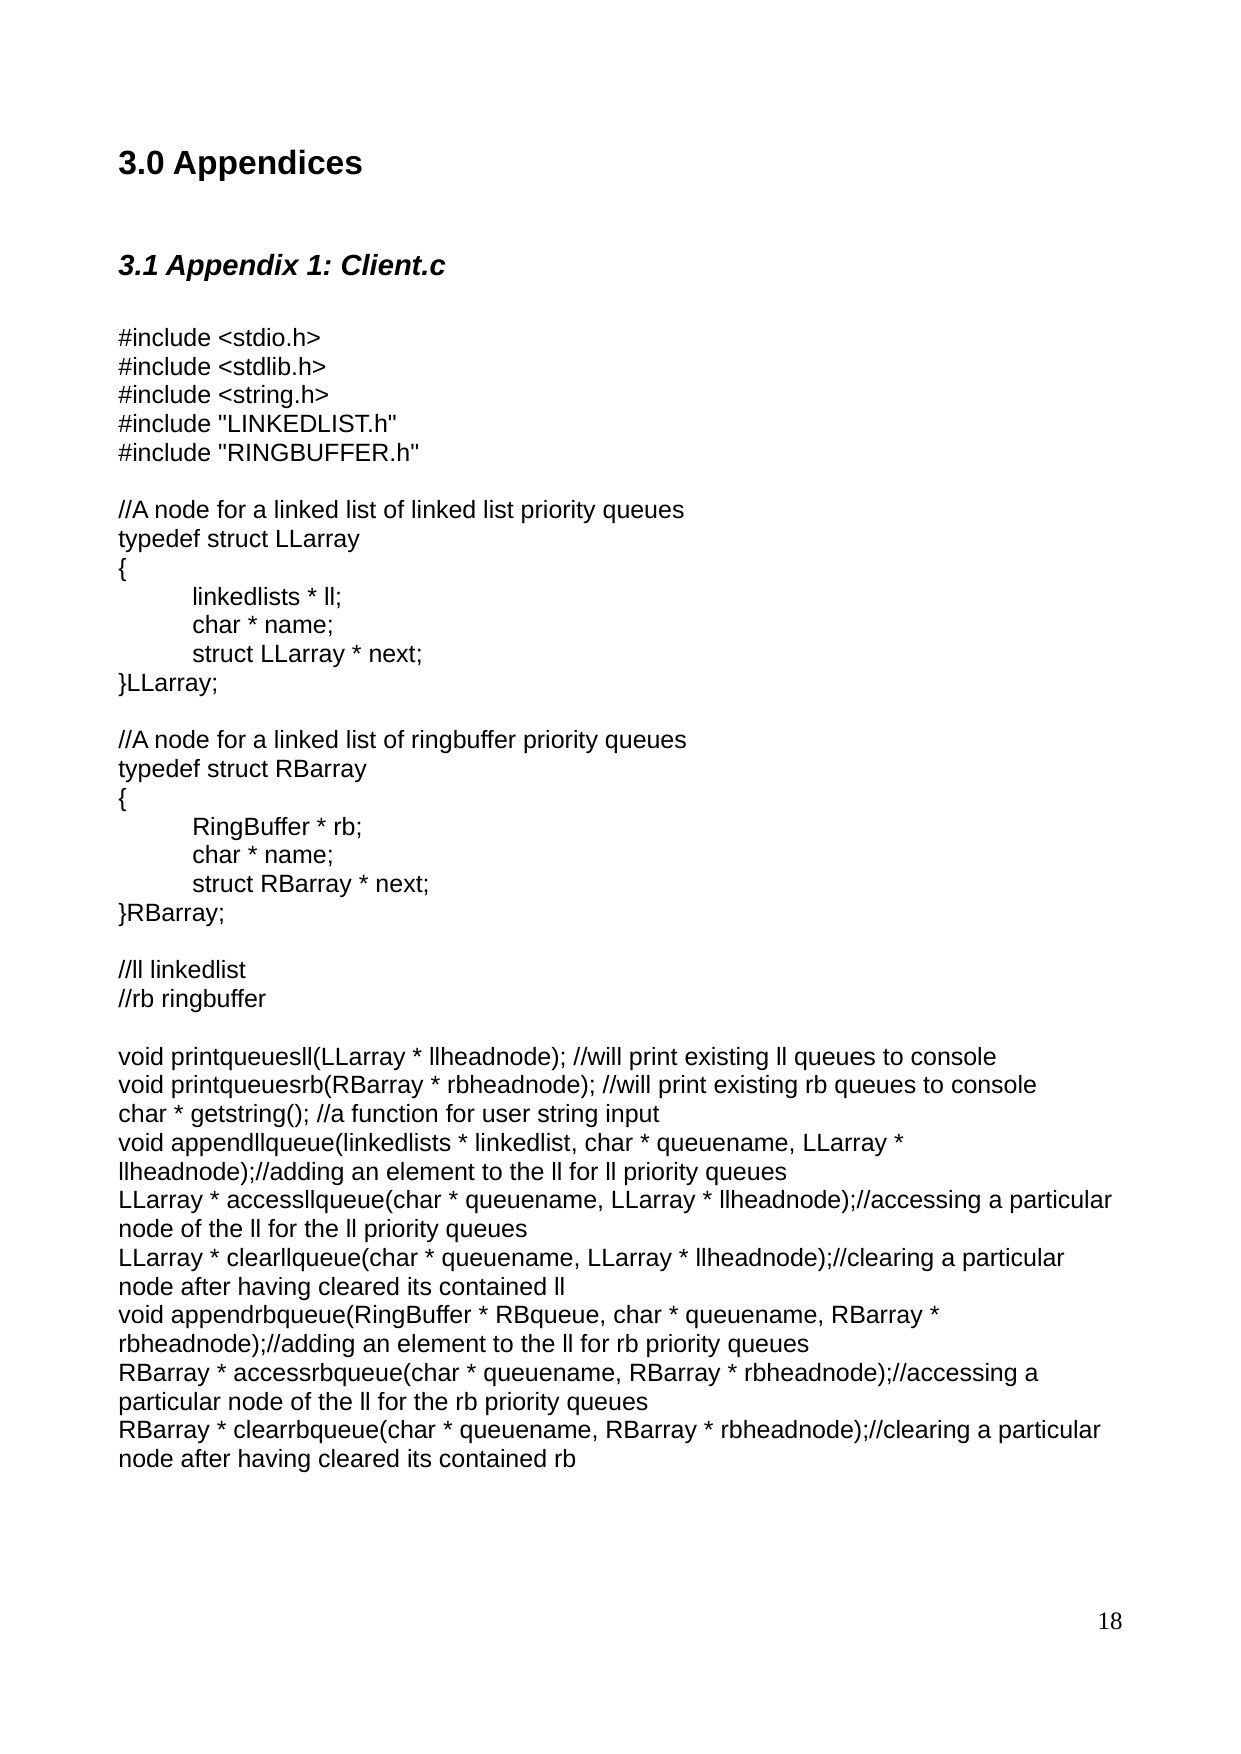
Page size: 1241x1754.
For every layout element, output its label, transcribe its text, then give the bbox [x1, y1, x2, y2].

text void appendrbqueue(RingBuffer * RBqueue, char * queuename, RBarray * rbheadnode);//adding an element to the ll for rb priority queues [118, 1300, 1122, 1358]
text typedef struct RBarray [118, 754, 1122, 783]
text LLarray * clearllqueue(char * queuename, LLarray * llheadnode);//clearing a particular node after having cleared its contained ll [118, 1243, 1122, 1300]
text char * name; [118, 840, 1122, 869]
text void printqueuesll(LLarray * llheadnode); //will print existing ll queues to console [118, 1042, 1122, 1070]
text //rb ringbuffer [118, 984, 1122, 1013]
text #include <string.h> [118, 380, 1122, 409]
text }RBarray; [118, 898, 1122, 927]
text RBarray * clearrbqueue(char * queuename, RBarray * rbheadnode);//clearing a particular node after having cleared its contained rb [118, 1415, 1122, 1473]
text #include <stdio.h> [118, 323, 1122, 352]
text char * name; [118, 610, 1122, 639]
text #include "RINGBUFFER.h" [118, 438, 1122, 467]
subtitle 3.1 Appendix 1: Client.c [118, 248, 1122, 282]
text struct RBarray * next; [118, 869, 1122, 898]
text { [118, 783, 1122, 812]
text }LLarray; [118, 668, 1122, 697]
text //A node for a linked list of ringbuffer priority queues [118, 725, 1122, 754]
text void appendllqueue(linkedlists * linkedlist, char * queuename, LLarray * llheadnode);//adding an element to the ll for ll priority queues [118, 1128, 1122, 1185]
text linkedlists * ll; [118, 582, 1122, 610]
text char * getstring(); //a function for user string input [118, 1099, 1122, 1128]
text struct LLarray * next; [118, 639, 1122, 668]
text { [118, 553, 1122, 582]
text LLarray * accessllqueue(char * queuename, LLarray * llheadnode);//accessing a particular node of the ll for the ll priority queues [118, 1185, 1122, 1243]
text //A node for a linked list of linked list priority queues [118, 495, 1122, 524]
text RingBuffer * rb; [118, 812, 1122, 840]
text typedef struct LLarray [118, 524, 1122, 553]
text RBarray * accessrbqueue(char * queuename, RBarray * rbheadnode);//accessing a particular node of the ll for the rb priority queues [118, 1358, 1122, 1415]
text void printqueuesrb(RBarray * rbheadnode); //will print existing rb queues to console [118, 1070, 1122, 1099]
text //ll linkedlist [118, 955, 1122, 984]
subtitle 3.0 Appendices [118, 143, 1122, 182]
text #include <stdlib.h> [118, 352, 1122, 380]
text #include "LINKEDLIST.h" [118, 409, 1122, 438]
